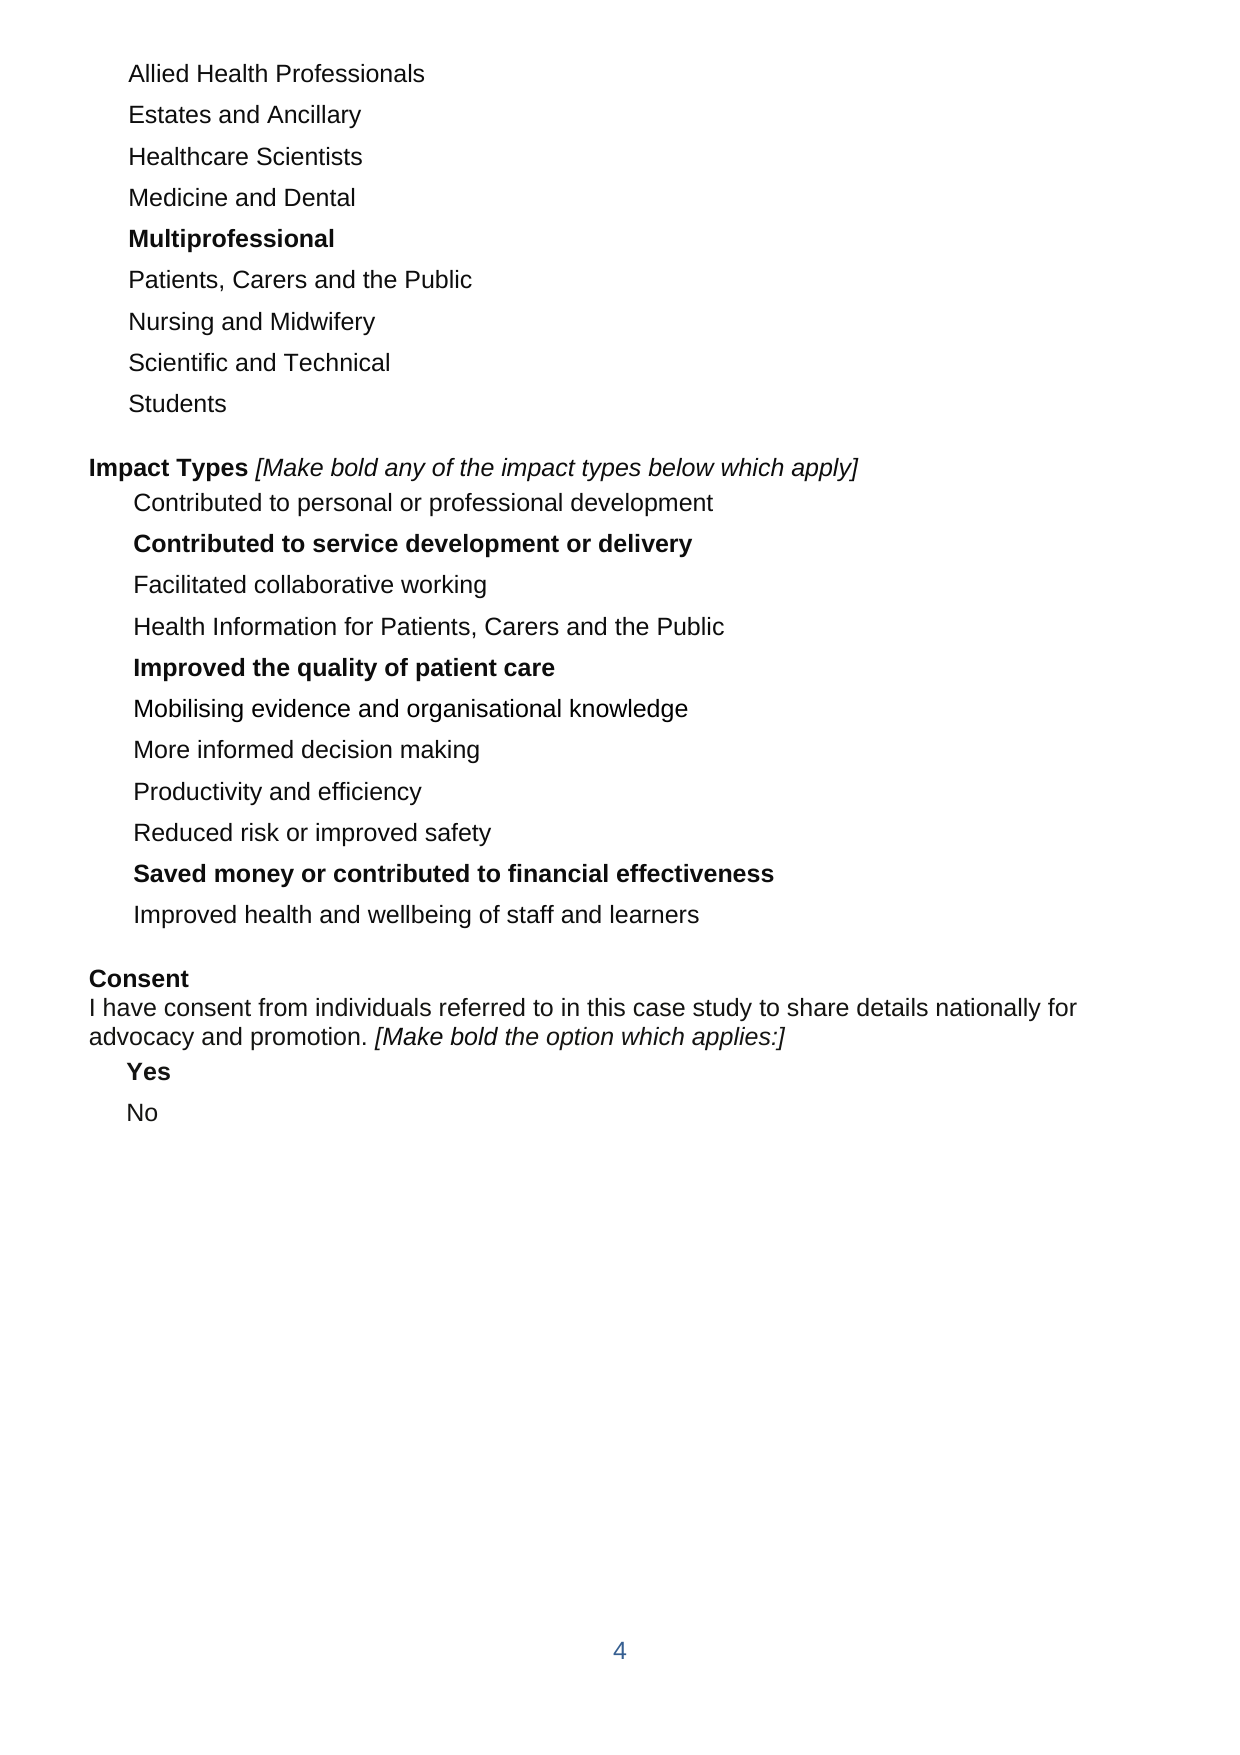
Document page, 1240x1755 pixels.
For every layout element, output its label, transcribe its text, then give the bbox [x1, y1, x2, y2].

text Improved health and wellbeing of staff and learners [133, 900, 1151, 929]
text Mobilising evidence and organisational knowledge [133, 694, 1151, 723]
text Estates and Ancillary [128, 100, 1151, 129]
text Consent [89, 964, 1151, 993]
text Patients, Carers and the Public [128, 265, 1151, 294]
text Improved the quality of patient care [133, 653, 1151, 682]
text Medicine and Dental [128, 183, 1151, 212]
text Scientific and Technical [128, 348, 1151, 377]
text Multiprofessional [128, 224, 1151, 253]
text Reduced risk or improved safety [133, 818, 1151, 847]
text Impact Types [Make bold any of the impact types below which apply] [89, 453, 1151, 482]
text Saved money or contributed to financial effectiveness [133, 859, 1151, 888]
text Contributed to service development or delivery [133, 529, 1151, 558]
text Students [128, 389, 1151, 418]
text Yes [126, 1057, 1151, 1085]
text Facilitated collaborative working [133, 570, 1151, 599]
text Healthcare Scientists [128, 142, 1151, 170]
text Nursing and Midwifery [128, 307, 1151, 335]
text I have consent from individuals referred to in this case study to share details nationally for advocacy and promotion. [Make bold the option which applies:] [89, 993, 1151, 1050]
text Contributed to personal or professional development [133, 488, 1151, 517]
text Health Information for Patients, Carers and the Public [133, 612, 1151, 640]
text More informed decision making [133, 735, 1151, 764]
text Allied Health Professionals [128, 59, 1151, 88]
text Productivity and efficiency [133, 777, 1151, 805]
text No [126, 1098, 1151, 1127]
